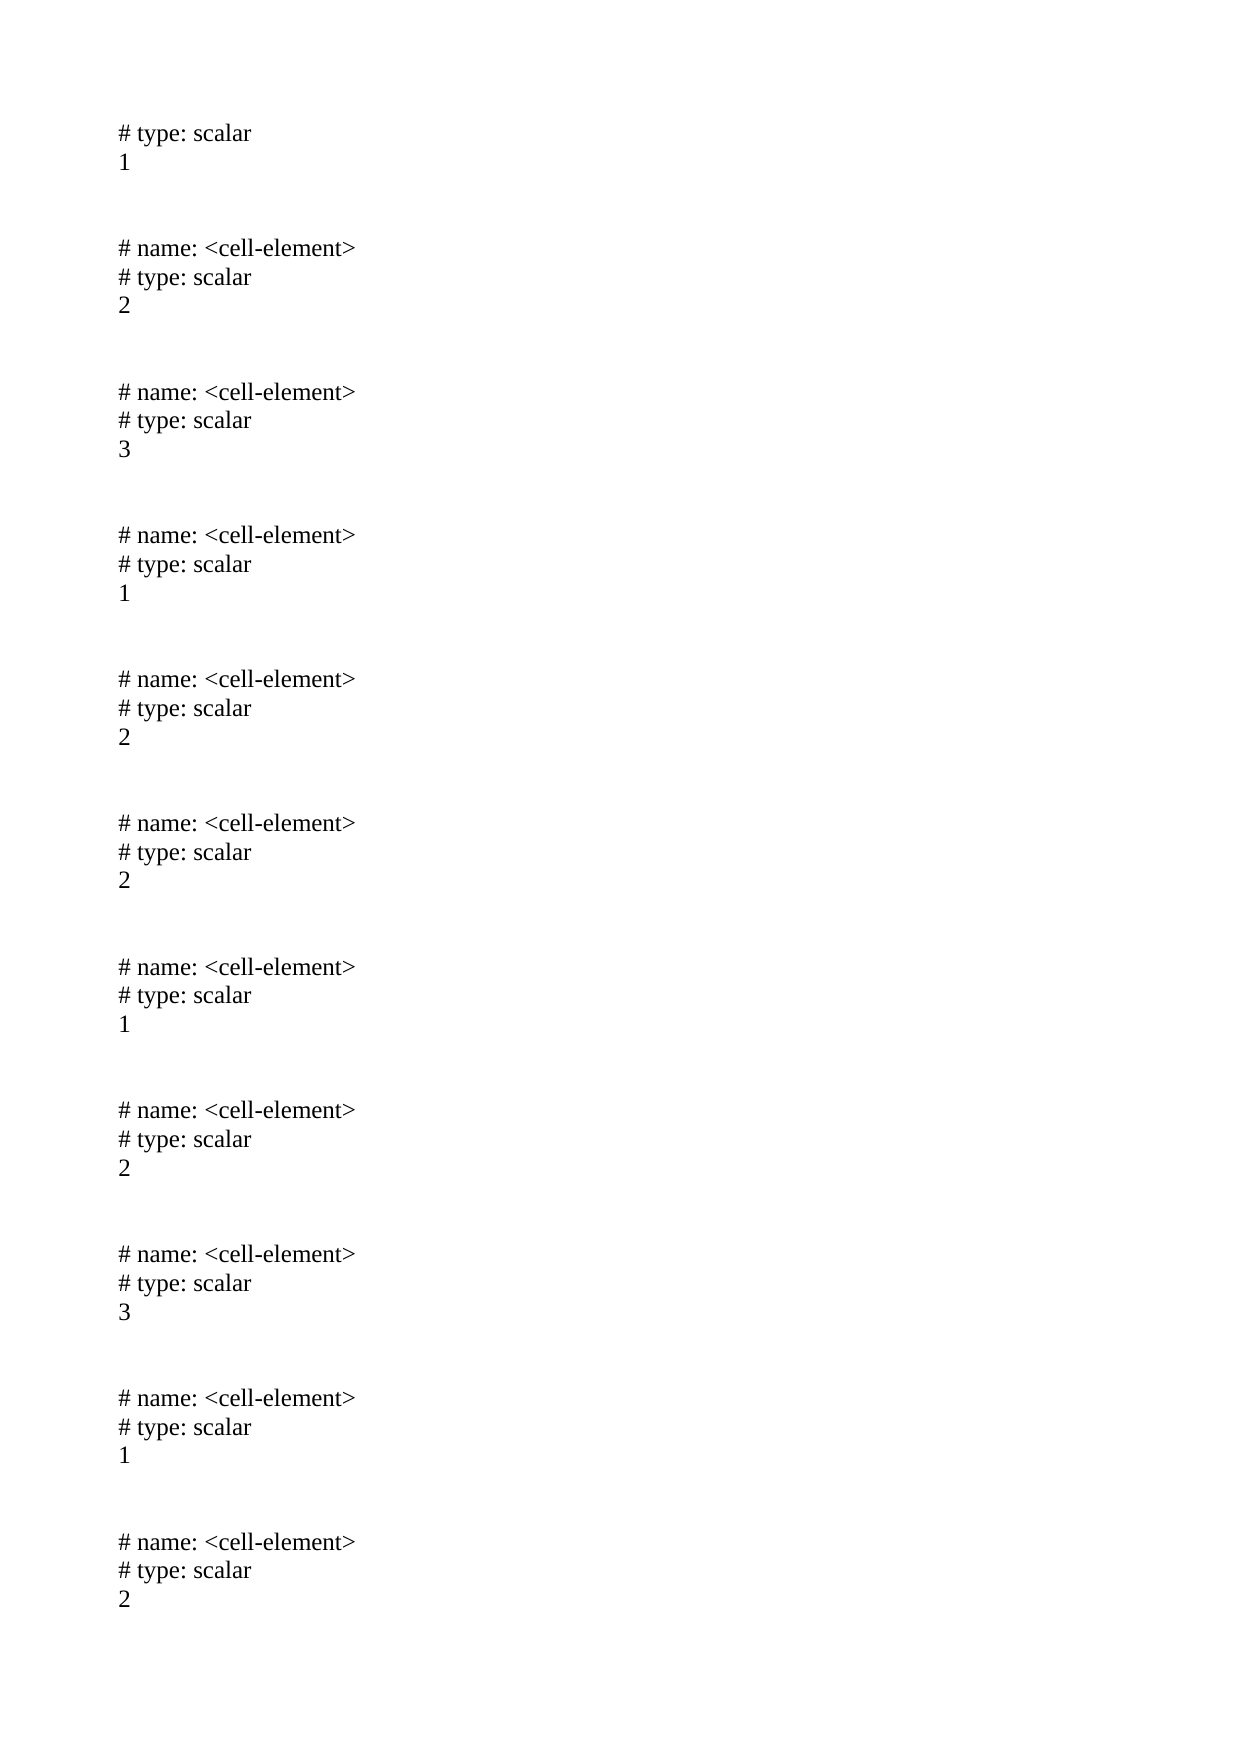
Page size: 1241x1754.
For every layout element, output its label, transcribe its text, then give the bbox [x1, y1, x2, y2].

text # type: scalar [118, 262, 1122, 291]
text # type: scalar [118, 1124, 1122, 1153]
text 1 [118, 1441, 1122, 1469]
text # type: scalar [118, 406, 1122, 434]
text 2 [118, 291, 1122, 319]
text # type: scalar [118, 1412, 1122, 1441]
text # type: scalar [118, 118, 1122, 147]
text 1 [118, 147, 1122, 176]
text # type: scalar [118, 693, 1122, 722]
text 3 [118, 1297, 1122, 1326]
text # type: scalar [118, 981, 1122, 1009]
text # type: scalar [118, 549, 1122, 578]
text 2 [118, 1153, 1122, 1182]
text # name: <cell-element> [118, 521, 1122, 549]
text 2 [118, 1584, 1122, 1613]
text 2 [118, 866, 1122, 894]
text 1 [118, 578, 1122, 607]
text # name: <cell-element> [118, 808, 1122, 837]
text # type: scalar [118, 1268, 1122, 1297]
text # type: scalar [118, 837, 1122, 866]
text # name: <cell-element> [118, 952, 1122, 981]
text 1 [118, 1009, 1122, 1038]
text # name: <cell-element> [118, 233, 1122, 262]
text # name: <cell-element> [118, 664, 1122, 693]
text # name: <cell-element> [118, 1383, 1122, 1412]
text # name: <cell-element> [118, 1239, 1122, 1268]
text 3 [118, 434, 1122, 463]
text # name: <cell-element> [118, 1096, 1122, 1124]
text # type: scalar [118, 1556, 1122, 1584]
text # name: <cell-element> [118, 1527, 1122, 1556]
text # name: <cell-element> [118, 377, 1122, 406]
text 2 [118, 722, 1122, 751]
